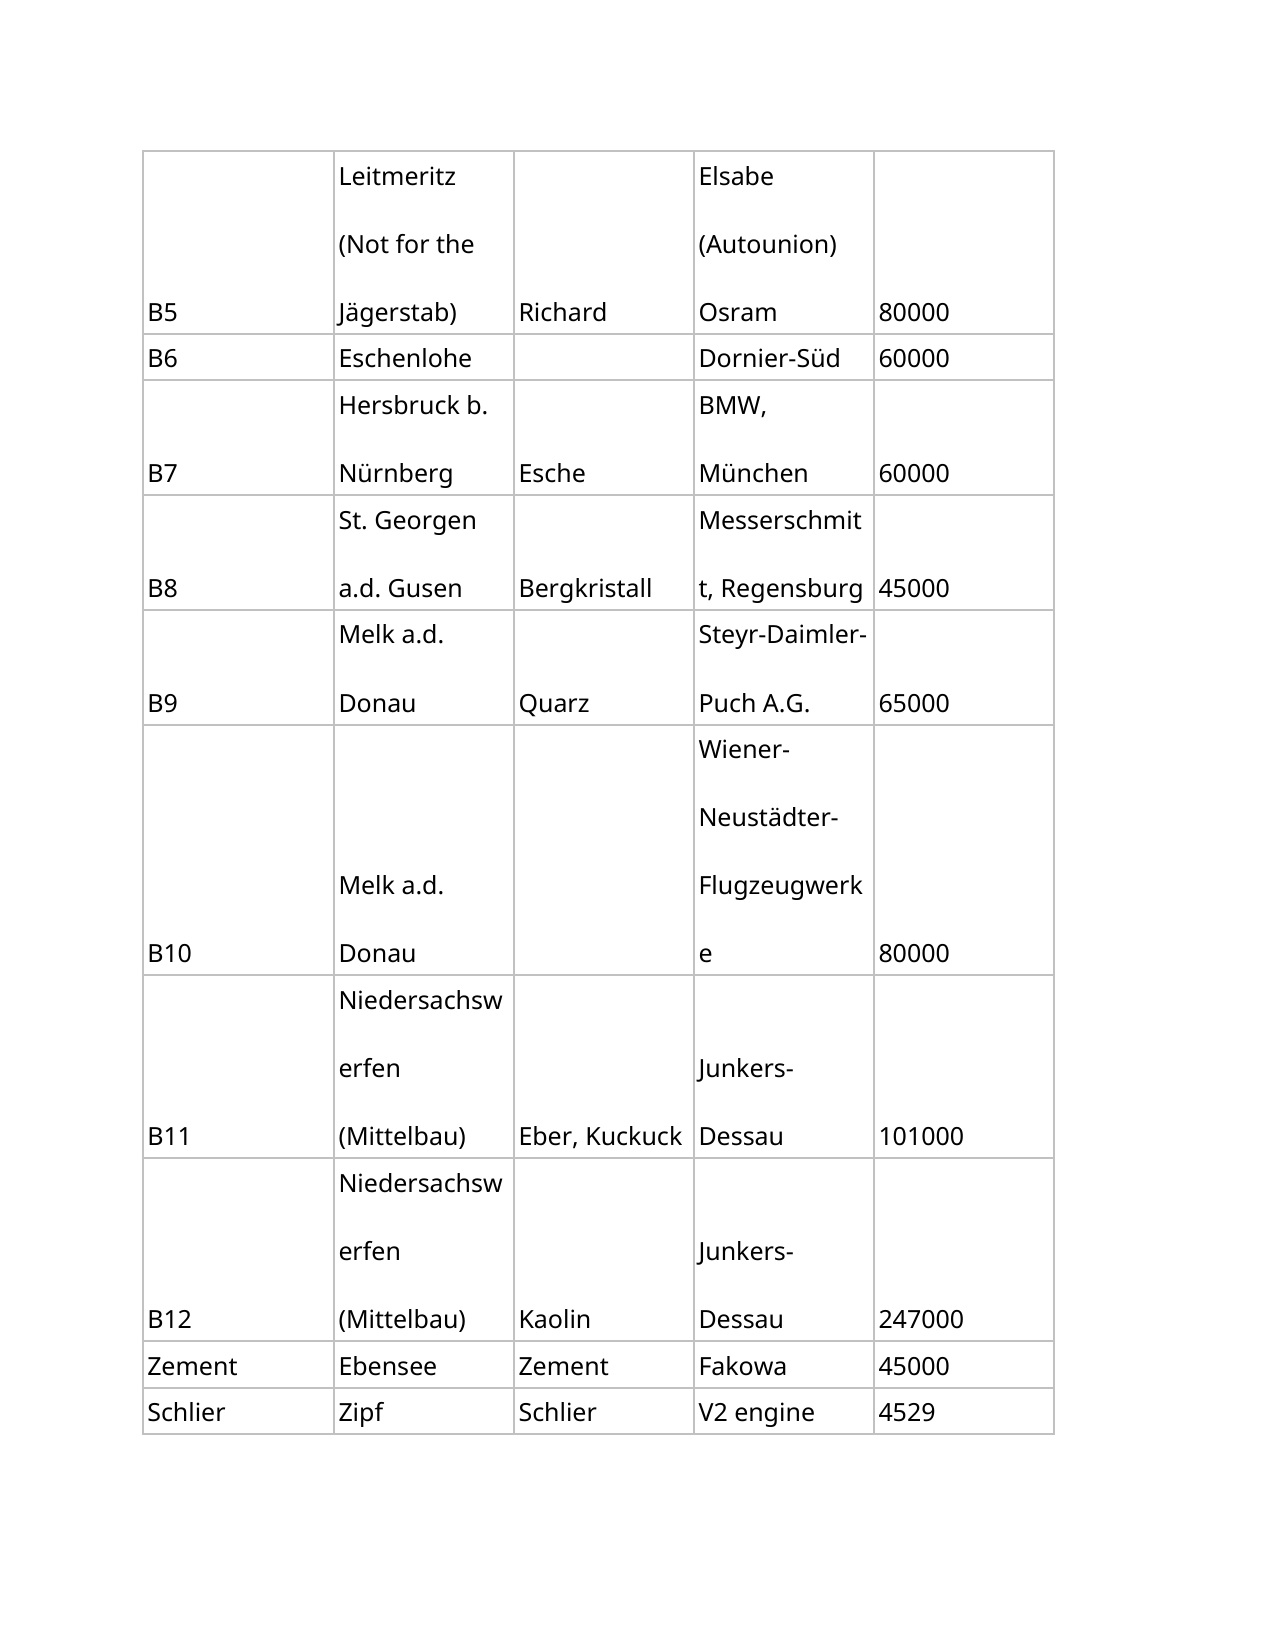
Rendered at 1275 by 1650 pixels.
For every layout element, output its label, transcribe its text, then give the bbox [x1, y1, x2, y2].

table_cell 4529 [875, 1389, 1053, 1433]
table_cell BMW, München [695, 381, 873, 494]
table_cell 45000 [875, 496, 1053, 609]
table_cell Ebensee [335, 1342, 513, 1387]
table_cell Schlier [515, 1389, 693, 1433]
table_cell 65000 [875, 611, 1053, 723]
table_cell Wiener-Neustädter-Flugzeugwerke [695, 726, 873, 974]
table_cell 80000 [875, 726, 1053, 974]
table_cell Fakowa [695, 1342, 873, 1387]
table_cell Quarz [515, 611, 693, 723]
table_cell B10 [144, 726, 333, 974]
table_cell Elsabe (Autounion) Osram [695, 152, 873, 333]
table_cell Messerschmitt, Regensburg [695, 496, 873, 609]
table_cell B9 [144, 611, 333, 723]
table_cell B12 [144, 1159, 333, 1340]
table_cell Zement [515, 1342, 693, 1387]
table_cell B8 [144, 496, 333, 609]
table_cell Niedersachswerfen (Mittelbau) [335, 976, 513, 1157]
table_cell Dornier-Süd [695, 335, 873, 379]
table_cell Melk a.d. Donau [335, 726, 513, 974]
table_cell 60000 [875, 381, 1053, 494]
table_cell Esche [515, 381, 693, 494]
table_cell Eschenlohe [335, 335, 513, 379]
table_cell Richard [515, 152, 693, 333]
table_cell Kaolin [515, 1159, 693, 1340]
table_cell [515, 335, 693, 379]
table_cell B5 [144, 152, 333, 333]
table_cell Zement [144, 1342, 333, 1387]
table_cell V2 engine [695, 1389, 873, 1433]
table_cell B11 [144, 976, 333, 1157]
table_cell 247000 [875, 1159, 1053, 1340]
table_cell Bergkristall [515, 496, 693, 609]
table_cell 60000 [875, 335, 1053, 379]
table_cell St. Georgen a.d. Gusen [335, 496, 513, 609]
table_cell Steyr-Daimler-Puch A.G. [695, 611, 873, 723]
table_cell 80000 [875, 152, 1053, 333]
table_cell [515, 726, 693, 974]
table_cell 45000 [875, 1342, 1053, 1387]
table_cell Niedersachswerfen (Mittelbau) [335, 1159, 513, 1340]
table_cell Junkers-Dessau [695, 976, 873, 1157]
table_cell 101000 [875, 976, 1053, 1157]
table_cell Leitmeritz (Not for the Jägerstab) [335, 152, 513, 333]
table_cell Schlier [144, 1389, 333, 1433]
table_cell B7 [144, 381, 333, 494]
table_cell Melk a.d. Donau [335, 611, 513, 723]
table_cell B6 [144, 335, 333, 379]
table_cell Junkers-Dessau [695, 1159, 873, 1340]
table_cell Eber, Kuckuck [515, 976, 693, 1157]
table_cell Zipf [335, 1389, 513, 1433]
table_cell Hersbruck b. Nürnberg [335, 381, 513, 494]
